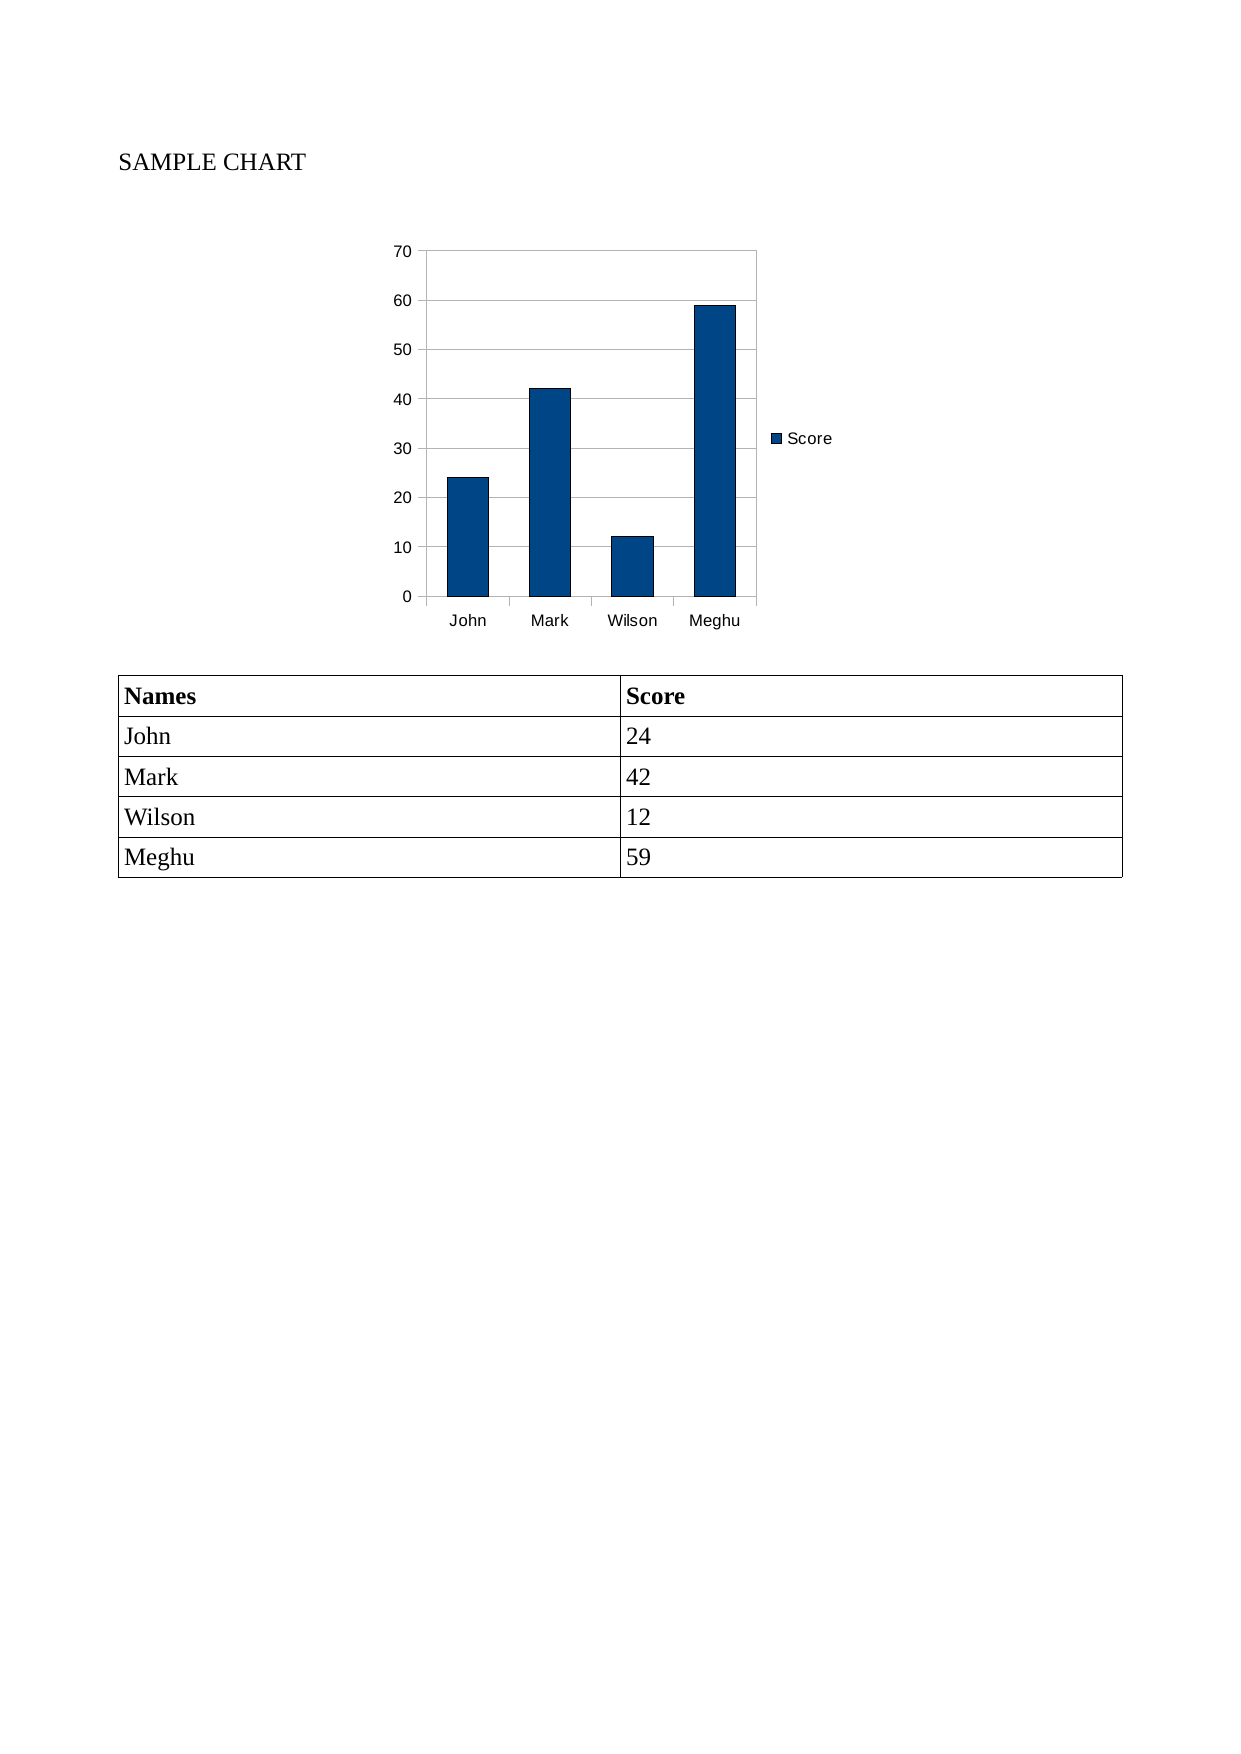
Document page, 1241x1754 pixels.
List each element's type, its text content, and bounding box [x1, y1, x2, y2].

table_cell Mark [119, 757, 620, 796]
table_cell Meghu [119, 838, 620, 877]
table_cell 42 [621, 757, 1122, 796]
table_cell 59 [621, 838, 1122, 877]
table_cell John [119, 717, 620, 756]
table_header Names [119, 676, 620, 716]
table_cell 12 [621, 797, 1122, 837]
text SAMPLE CHART [118, 147, 1122, 176]
table_cell 24 [621, 717, 1122, 756]
table_cell Wilson [119, 797, 620, 837]
table_header Score [621, 676, 1122, 716]
